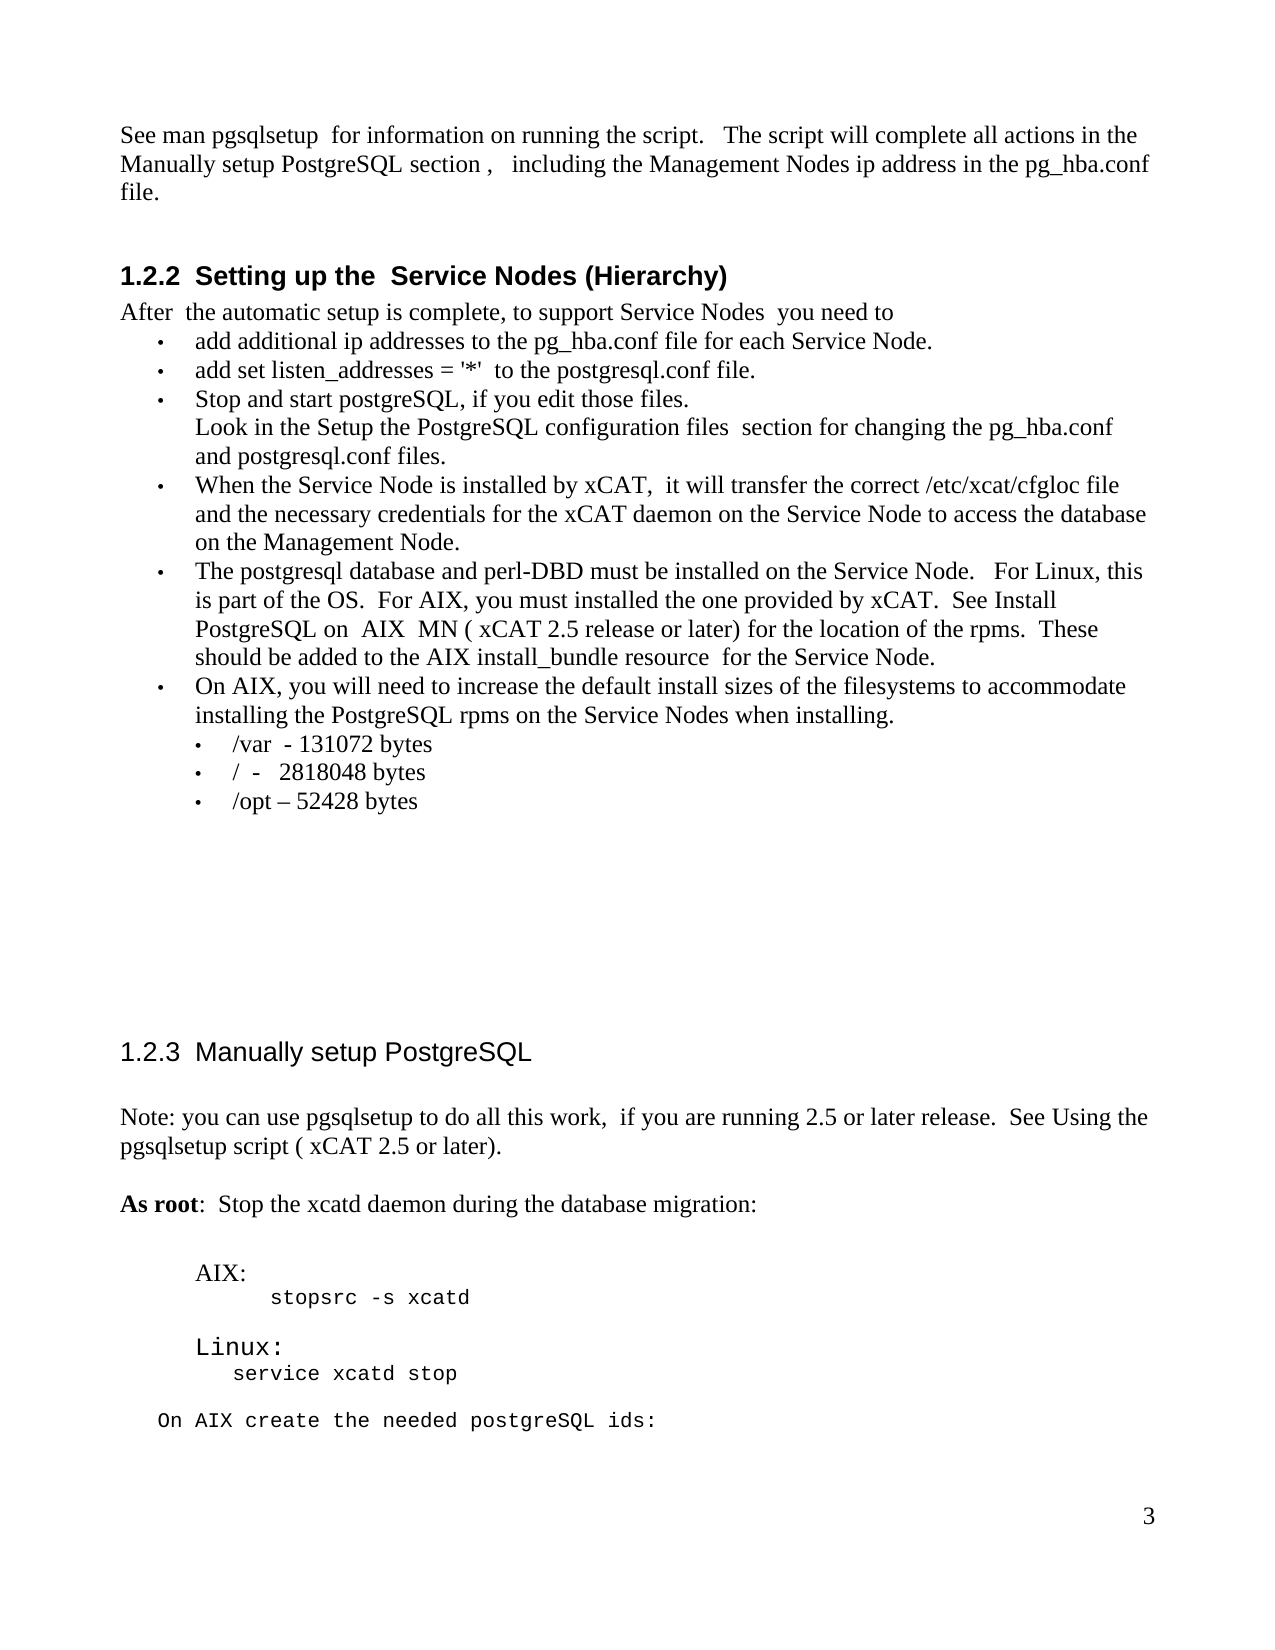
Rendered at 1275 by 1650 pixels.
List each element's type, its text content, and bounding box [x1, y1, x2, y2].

list AIX: [157, 1258, 1155, 1287]
list /var - 131072 bytes [195, 729, 1155, 757]
list stopsrc -s xcatd [195, 1287, 1155, 1311]
list /opt – 52428 bytes [195, 786, 1155, 815]
text On AIX create the needed postgreSQL ids: [120, 1410, 1155, 1433]
list Look in the Setup the PostgreSQL configuration files section for changing the pg_hba.conf and postgresql.conf files. [157, 412, 1155, 470]
list Linux: [157, 1334, 1155, 1362]
list On AIX, you will need to increase the default install sizes of the filesystems to accommodate installing the PostgreSQL rpms on the Service Nodes when installing. [157, 671, 1155, 729]
text See man pgsqlsetup for information on running the script. The script will complete all actions in the Manually setup PostgreSQL section , including the Management Nodes ip address in the pg_hba.conf file. [120, 120, 1155, 206]
text As root: Stop the xcatd daemon during the database migration: [120, 1189, 1155, 1217]
list The postgresql database and perl-DBD must be installed on the Service Node. For Linux, this is part of the OS. For AIX, you must installed the one provided by xCAT. See Install PostgreSQL on AIX MN ( xCAT 2.5 release or later) for the location of the rpms. These should be added to the AIX install_bundle resource for the Service Node. [157, 556, 1155, 671]
text After the automatic setup is complete, to support Service Nodes you need to [120, 297, 1155, 326]
list When the Service Node is installed by xCAT, it will transfer the correct /etc/xcat/cfgloc file and the necessary credentials for the xCAT daemon on the Service Node to access the database on the Management Node. [157, 470, 1155, 556]
subtitle Manually setup PostgreSQL [120, 1036, 1155, 1067]
list / - 2818048 bytes [195, 757, 1155, 786]
list add additional ip addresses to the pg_hba.conf file for each Service Node. [157, 326, 1155, 355]
text Note: you can use pgsqlsetup to do all this work, if you are running 2.5 or later release. See Using the pgsqlsetup script ( xCAT 2.5 or later). [120, 1102, 1155, 1160]
list Stop and start postgreSQL, if you edit those files. [157, 384, 1155, 412]
list add set listen_addresses = '*' to the postgresql.conf file. [157, 355, 1155, 384]
subtitle Setting up the Service Nodes (Hierarchy) [120, 260, 1155, 291]
text service xcatd stop [232, 1362, 1155, 1386]
